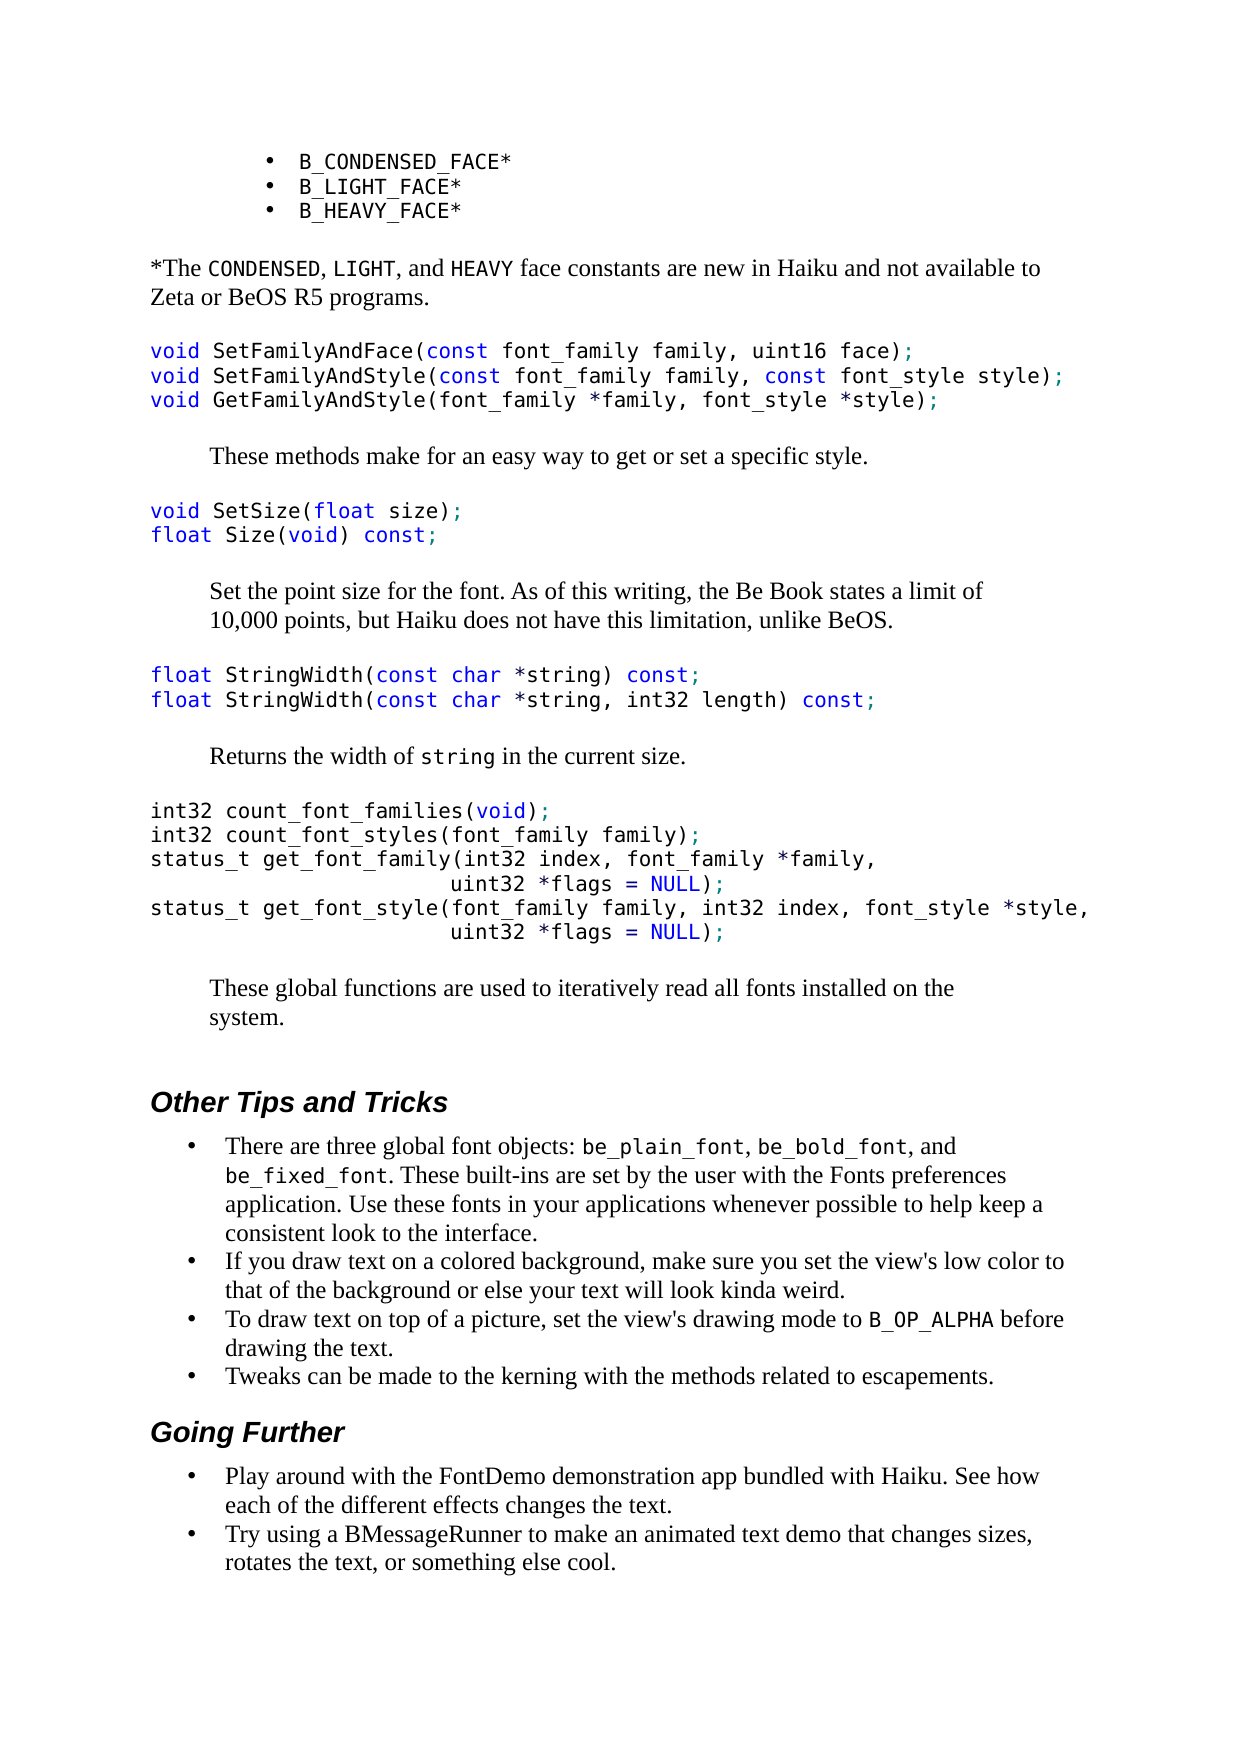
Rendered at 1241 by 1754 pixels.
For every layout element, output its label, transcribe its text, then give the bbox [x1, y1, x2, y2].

list To draw text on top of a picture, set the view's drawing mode to B_OP_ALPHA before drawing the text. [187, 1304, 1090, 1361]
text status_t get_font_family(int32 index, font_family *family, [150, 847, 1090, 872]
text int32 count_font_styles(font_family family); [150, 823, 1090, 847]
text status_t get_font_style(font_family family, int32 index, font_style *style, [150, 896, 1090, 920]
list Play around with the FontDemo demonstration app bundled with Haiku. See how each of the different effects changes the text. [187, 1461, 1090, 1519]
list There are three global font objects: be_plain_font, be_bold_font, and be_fixed_font. These built-ins are set by the user with the Fonts preferences application. Use these fonts in your applications whenever possible to help keep a consistent look to the interface. [187, 1131, 1090, 1246]
list B_CONDENSED_FACE* [225, 150, 1090, 175]
text void GetFamilyAndStyle(font_family *family, font_style *style); [150, 388, 1090, 412]
subtitle Other Tips and Tricks [150, 1085, 1090, 1119]
list B_HEAVY_FACE* [225, 199, 1090, 224]
list Tweaks can be made to the kerning with the methods related to escapements. [187, 1361, 1090, 1390]
text These global functions are used to iteratively read all fonts installed on the system. [209, 973, 1031, 1031]
text void SetFamilyAndStyle(const font_family family, const font_style style); [150, 364, 1090, 388]
text int32 count_font_families(void); [150, 799, 1090, 823]
list Try using a BMessageRunner to make an animated text demo that changes sizes, rotates the text, or something else cool. [187, 1519, 1090, 1576]
text Set the point size for the font. As of this writing, the Be Book states a limit of 10,000 points, but Haiku does not have this limitation, unlike BeOS. [209, 576, 1031, 634]
text float StringWidth(const char *string) const; [150, 663, 1090, 688]
list B_LIGHT_FACE* [225, 175, 1090, 199]
text float Size(void) const; [150, 523, 1090, 548]
text uint32 *flags = NULL); [150, 920, 1090, 944]
text Returns the width of string in the current size. [209, 741, 1031, 769]
list If you draw text on a colored background, make sure you set the view's low color to that of the background or else your text will look kinda weird. [187, 1246, 1090, 1304]
subtitle Going Further [150, 1415, 1090, 1449]
text void SetSize(float size); [150, 499, 1090, 523]
text float StringWidth(const char *string, int32 length) const; [150, 688, 1090, 712]
text These methods make for an easy way to get or set a specific style. [209, 441, 1031, 470]
text *The CONDENSED, LIGHT, and HEAVY face constants are new in Haiku and not available to Zeta or BeOS R5 programs. [150, 253, 1090, 311]
text uint32 *flags = NULL); [150, 872, 1090, 896]
text void SetFamilyAndFace(const font_family family, uint16 face); [150, 339, 1090, 364]
